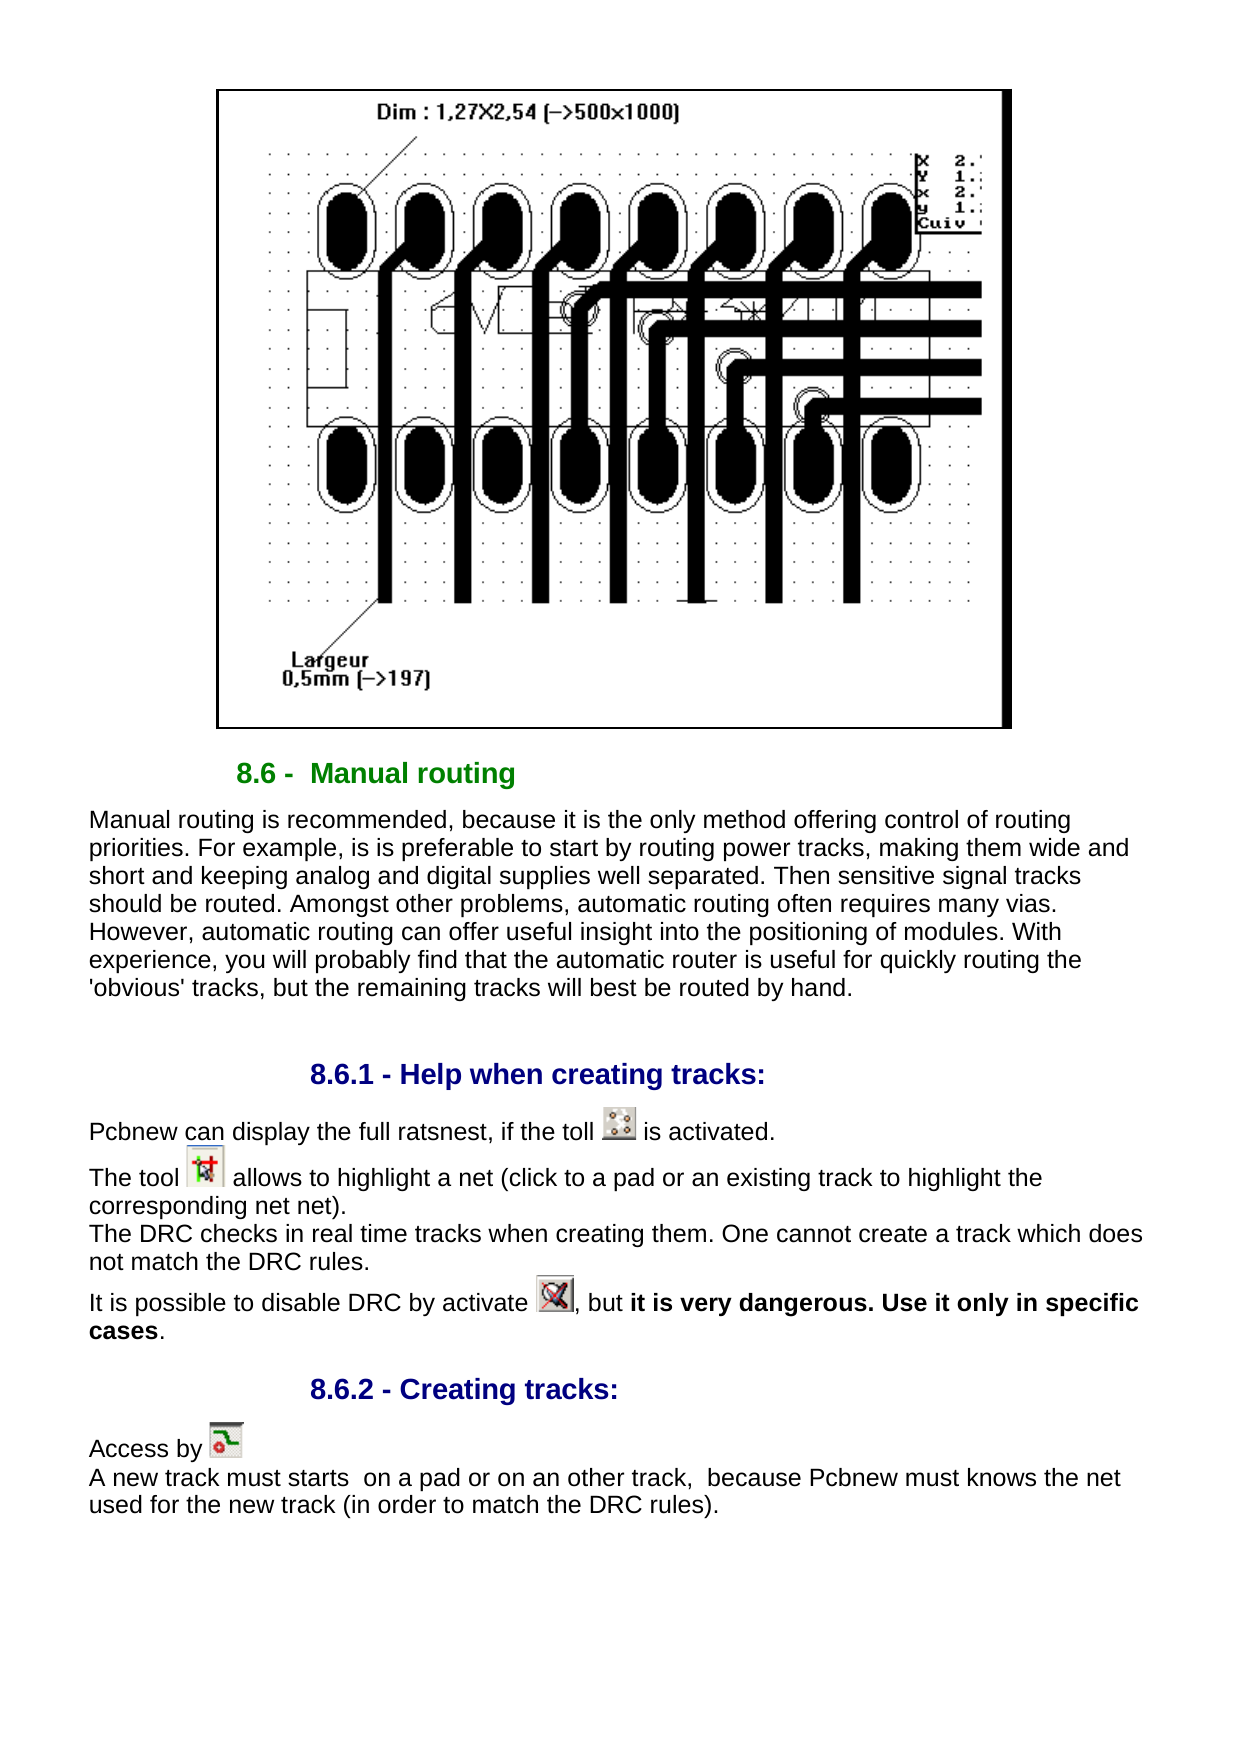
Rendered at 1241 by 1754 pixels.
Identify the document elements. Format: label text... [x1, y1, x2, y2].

text The tool allows to highlight a net (click to a pad or an existing track to highlight the corresponding net net). [88, 1145, 1152, 1220]
text Access by [88, 1422, 1152, 1463]
text The DRC checks in real time tracks when creating them. One cannot create a track which does not match the DRC rules. [88, 1220, 1152, 1276]
text Pcbnew can display the full ratsnest, if the toll is activated. [88, 1107, 1152, 1145]
picture [536, 1275, 574, 1312]
text It is possible to disable DRC by activate , but it is very dangerous. Use it only in specific cases. [88, 1276, 1152, 1345]
subtitle Creating tracks: [236, 1373, 1152, 1406]
subtitle Manual routing [162, 757, 1152, 790]
text Manual routing is recommended, because it is the only method offering control of routing priorities. For example, is is preferable to start by routing power tracks, making them wide and short and keeping analog and digital supplies well separated. Then sensitive signal tracks should be routed. Amongst other problems, automatic routing often requires many vias. However, automatic routing can offer useful insight into the positioning of modules. With experience, you will probably find that the automatic router is useful for quickly routing the 'obvious' tracks, but the remaining tracks will best be routed by hand. [88, 806, 1152, 1002]
text A new track must starts on a pad or on an other track, because Pcbnew must knows the net used for the new track (in order to match the DRC rules). [88, 1463, 1152, 1519]
picture [602, 1107, 637, 1140]
subtitle Help when creating tracks: [236, 1058, 1152, 1091]
picture [209, 1422, 244, 1458]
picture [186, 1145, 226, 1187]
